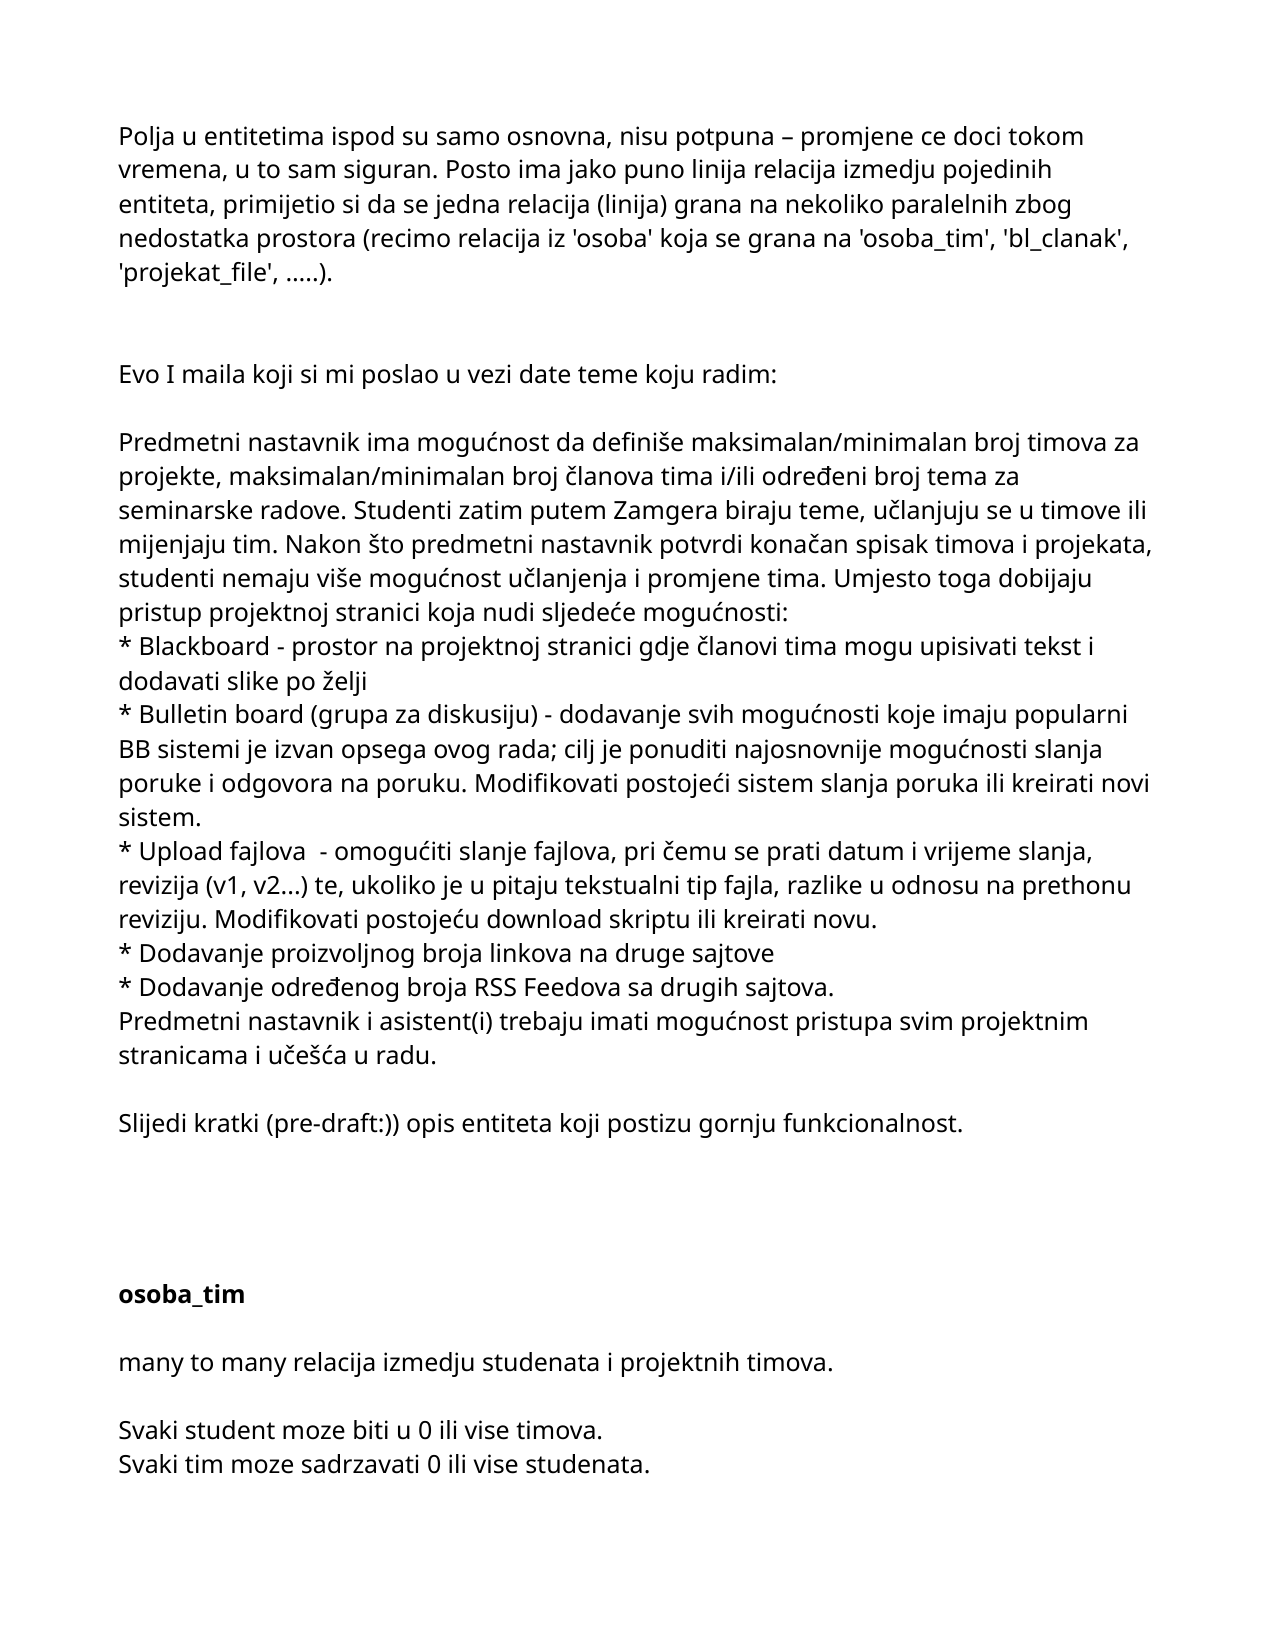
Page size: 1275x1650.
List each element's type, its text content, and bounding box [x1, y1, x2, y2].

text Evo I maila koji si mi poslao u vezi date teme koju radim: [118, 357, 1157, 391]
text osoba_tim [118, 1276, 1157, 1310]
text Polja u entitetima ispod su samo osnovna, nisu potpuna – promjene ce doci tokom vremena, u to sam siguran. Posto ima jako puno linija relacija izmedju pojedinih entiteta, primijetio si da se jedna relacija (linija) grana na nekoliko paralelnih zbog nedostatka prostora (recimo relacija iz 'osoba' koja se grana na 'osoba_tim', 'bl_clanak', 'projekat_file', …..). [118, 118, 1157, 288]
text many to many relacija izmedju studenata i projektnih timova. [118, 1344, 1157, 1378]
text Slijedi kratki (pre-draft:)) opis entiteta koji postizu gornju funkcionalnost. [118, 1106, 1157, 1140]
text Predmetni nastavnik ima mogućnost da definiše maksimalan/minimalan broj timova za projekte, maksimalan/minimalan broj članova tima i/ili određeni broj tema za seminarske radove. Studenti zatim putem Zamgera biraju teme, učlanjuju se u timove ili mijenjaju tim. Nakon što predmetni nastavnik potvrdi konačan spisak timova i projekata, studenti nemaju više mogućnost učlanjenja i promjene tima. Umjesto toga dobijaju pristup projektnoj stranici koja nudi sljedeće mogućnosti: * Blackboard - prostor na projektnoj stranici gdje članovi tima mogu upisivati tekst i dodavati slike po želji * Bulletin board (grupa za diskusiju) - dodavanje svih mogućnosti koje imaju popularni BB sistemi je izvan opsega ovog rada; cilj je ponuditi najosnovnije mogućnosti slanja poruke i odgovora na poruku. Modifikovati postojeći sistem slanja poruka ili kreirati novi sistem. * Upload fajlova - omogućiti slanje fajlova, pri čemu se prati datum i vrijeme slanja, revizija (v1, v2...) te, ukoliko je u pitaju tekstualni tip fajla, razlike u odnosu na prethonu reviziju. Modifikovati postojeću download skriptu ili kreirati novu. * Dodavanje proizvoljnog broja linkova na druge sajtove * Dodavanje određenog broja RSS Feedova sa drugih sajtova. Predmetni nastavnik i asistent(i) trebaju imati mogućnost pristupa svim projektnim stranicama i učešća u radu. [118, 425, 1157, 1072]
text Svaki student moze biti u 0 ili vise timova. [118, 1412, 1157, 1447]
text Svaki tim moze sadrzavati 0 ili vise studenata. [118, 1447, 1157, 1481]
